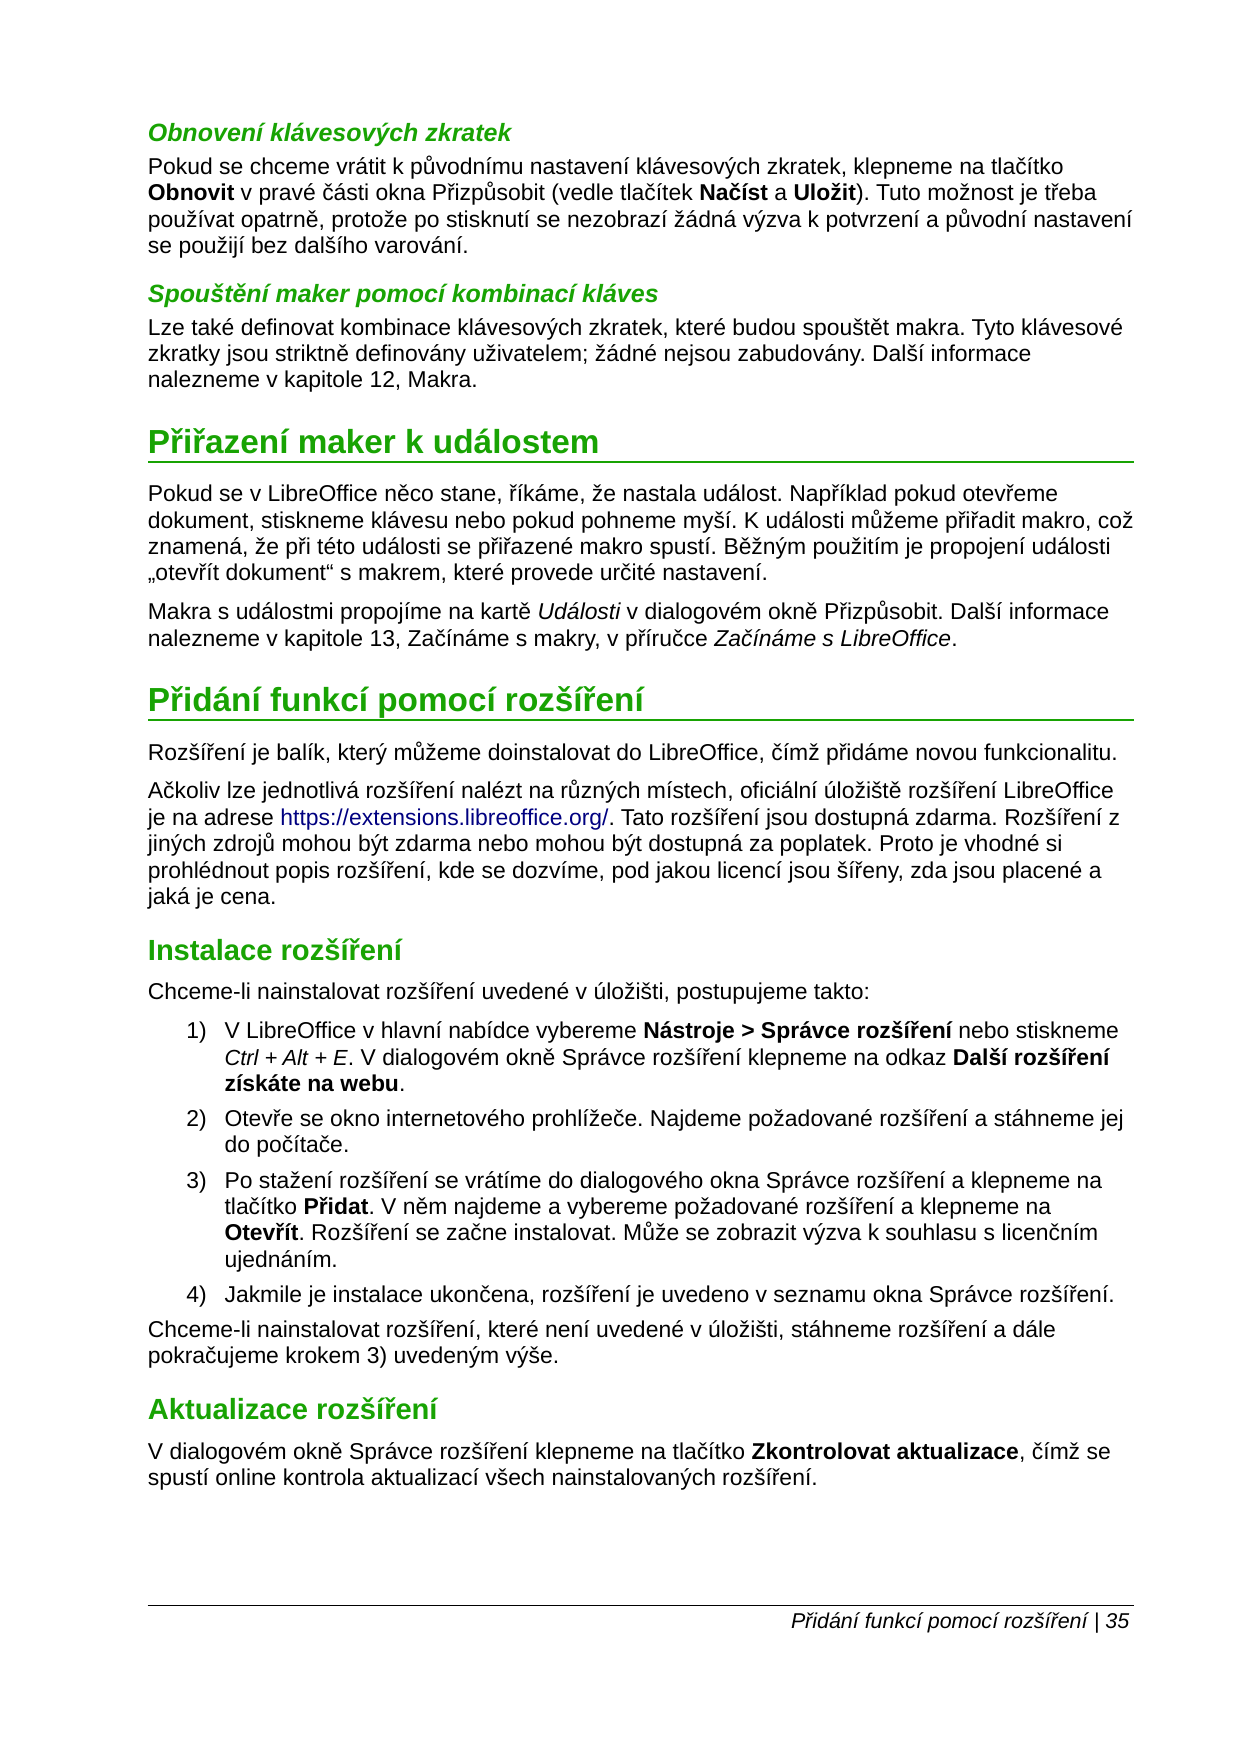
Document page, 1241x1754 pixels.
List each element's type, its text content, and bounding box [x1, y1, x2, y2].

subtitle Obnovení klávesových zkratek [148, 118, 1134, 147]
subtitle Přiřazení maker k událostem [148, 422, 1134, 461]
subtitle Aktualizace rozšíření [148, 1392, 1134, 1426]
list Po stažení rozšíření se vrátíme do dialogového okna Správce rozšíření a klepneme na tlačítko Přidat. V něm najdeme a vybereme požadované rozšíření a klepneme na Otevřít. Rozšíření se začne instalovat. Může se zobrazit výzva k souhlasu s licenčním ujednáním. [207, 1167, 1134, 1272]
text V dialogovém okně Správce rozšíření klepneme na tlačítko Zkontrolovat aktualizace, čímž se spustí online kontrola aktualizací všech nainstalovaných rozšíření. [148, 1438, 1134, 1490]
text Pokud se chceme vrátit k původnímu nastavení klávesových zkratek, klepneme na tlačítko Obnovit v pravé části okna Přizpůsobit (vedle tlačítek Načíst a Uložit). Tuto možnost je třeba používat opatrně, protože po stisknutí se nezobrazí žádná výzva k potvrzení a původní nastavení se použijí bez dalšího varování. [148, 153, 1134, 258]
text Lze také definovat kombinace klávesových zkratek, které budou spouštět makra. Tyto klávesové zkratky jsou striktně definovány uživatelem; žádné nejsou zabudovány. Další informace nalezneme v kapitole 12, Makra. [148, 313, 1134, 393]
text Makra s událostmi propojíme na kartě Události v dialogovém okně Přizpůsobit. Další informace nalezneme v kapitole 13, Začínáme s makry, v příručce Začínáme s LibreOffice. [148, 598, 1134, 651]
list Chceme-li nainstalovat rozšíření uvedené v úložišti, postupujeme takto: [148, 978, 1134, 1004]
text Pokud se v LibreOffice něco stane, říkáme, že nastala událost. Například pokud otevřeme dokument, stiskneme klávesu nebo pokud pohneme myší. K události můžeme přiřadit makro, což znamená, že při této události se přiřazené makro spustí. Běžným použitím je propojení události „otevřít dokument“ s makrem, které provede určité nastavení. [148, 480, 1134, 586]
text Ačkoliv lze jednotlivá rozšíření nalézt na různých místech, oficiální úložiště rozšíření LibreOffice je na adrese https://extensions.libreoffice.org/. Tato rozšíření jsou dostupná zdarma. Rozšíření z jiných zdrojů mohou být zdarma nebo mohou být dostupná za poplatek. Proto je vhodné si prohlédnout popis rozšíření, kde se dozvíme, pod jakou licencí jsou šířeny, zda jsou placené a jaká je cena. [148, 777, 1134, 909]
list Otevře se okno internetového prohlížeče. Najdeme požadované rozšíření a stáhneme jej do počítače. [207, 1105, 1134, 1158]
subtitle Přidání funkcí pomocí rozšíření [148, 680, 1134, 719]
subtitle Instalace rozšíření [148, 933, 1134, 966]
text Chceme-li nainstalovat rozšíření, které není uvedené v úložišti, stáhneme rozšíření a dále pokračujeme krokem 3 uvedeným výše. [148, 1316, 1134, 1369]
list V LibreOffice v hlavní nabídce vybereme Nástroje > Správce rozšíření nebo stiskneme Ctrl + Alt + E. V dialogovém okně Správce rozšíření klepneme na odkaz Další rozšíření získáte na webu. [207, 1017, 1134, 1096]
subtitle Spouštění maker pomocí kombinací kláves [148, 279, 1134, 308]
text Rozšíření je balík, který můžeme doinstalovat do LibreOffice, čímž přidáme novou funkcionalitu. [148, 739, 1134, 765]
list Jakmile je instalace ukončena, rozšíření je uvedeno v seznamu okna Správce rozšíření. [207, 1281, 1134, 1307]
